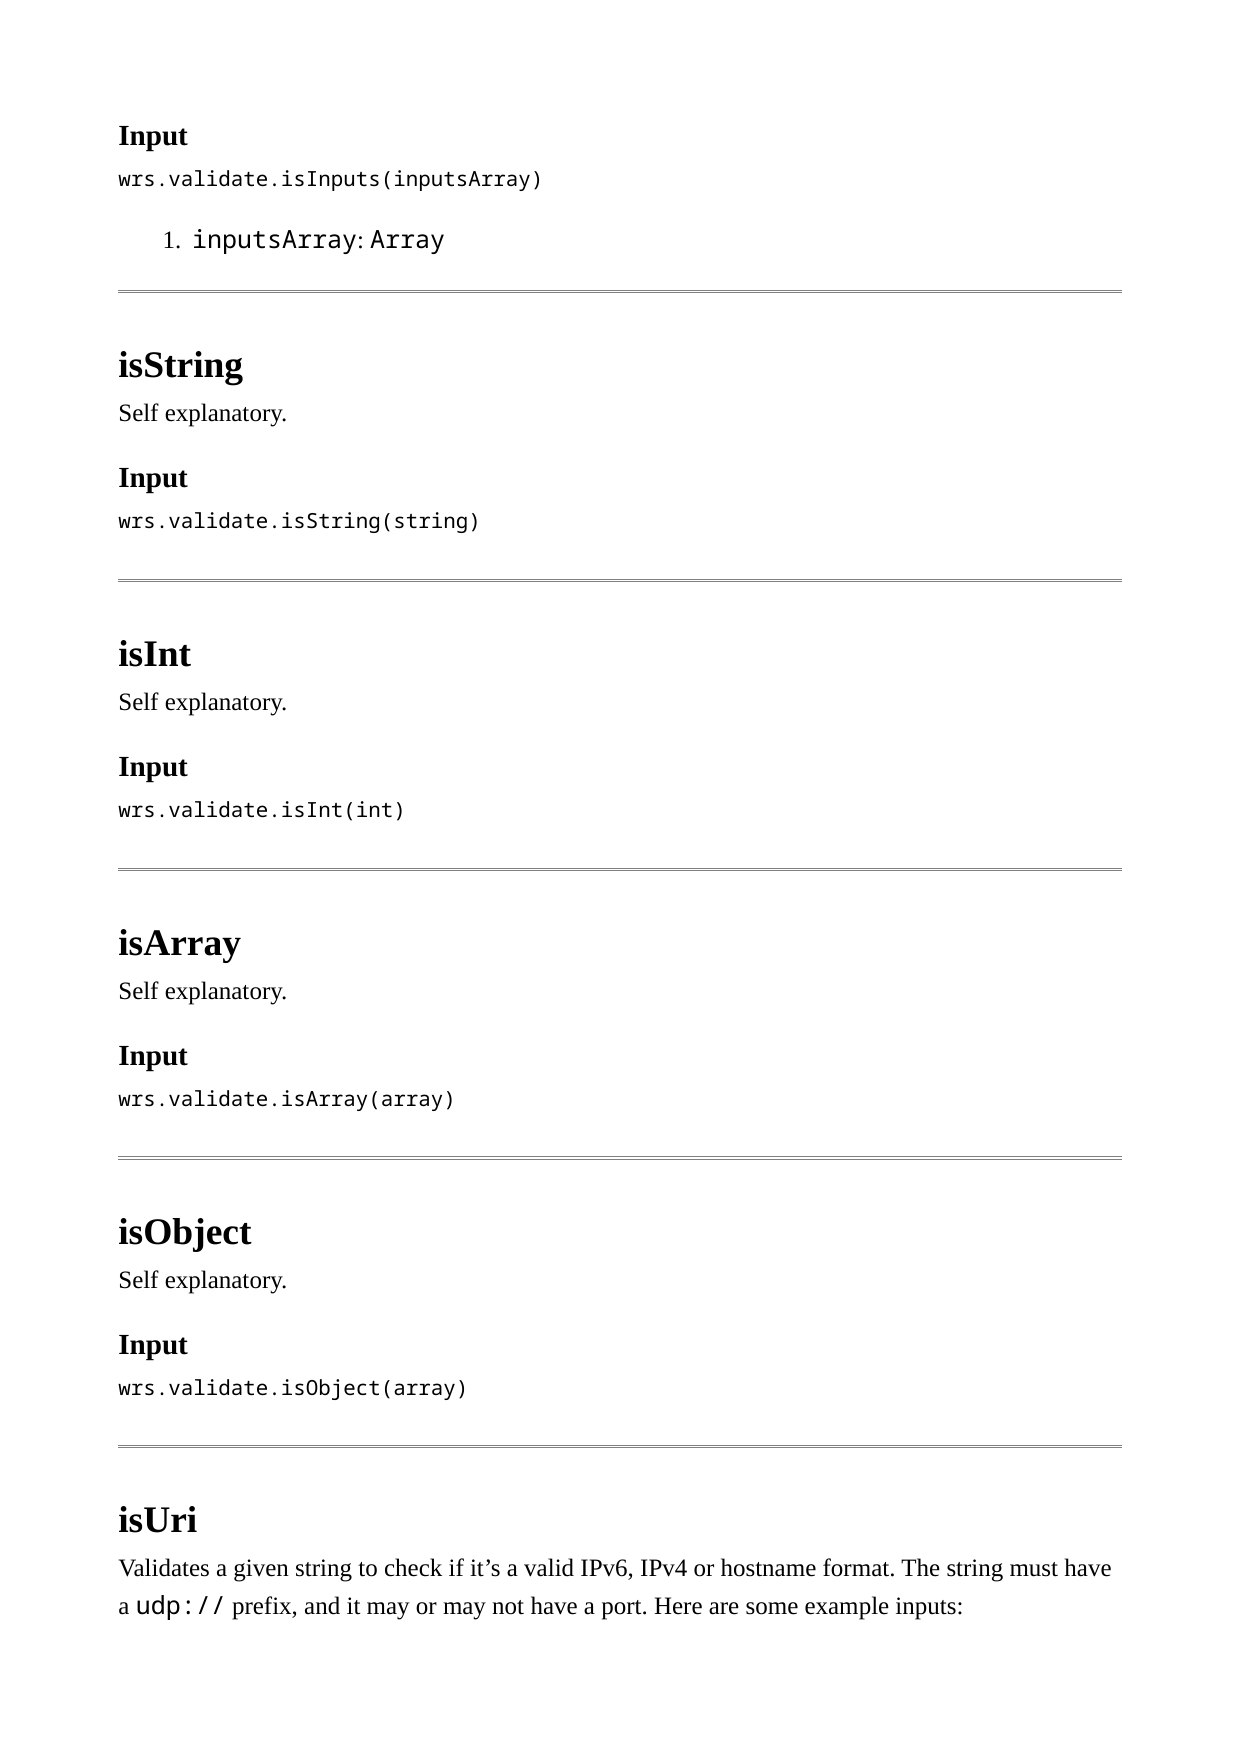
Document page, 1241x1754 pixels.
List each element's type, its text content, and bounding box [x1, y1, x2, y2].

text Self explanatory. [118, 398, 1122, 427]
text Self explanatory. [118, 687, 1122, 716]
text Self explanatory. [118, 1265, 1122, 1293]
text wrs.validate.isString(string) [118, 507, 1122, 535]
subtitle Input [118, 1327, 1122, 1360]
subtitle Input [118, 461, 1122, 494]
text wrs.validate.isInputs(inputsArray) [118, 164, 1122, 193]
subtitle isUri [118, 1498, 1122, 1541]
list inputsArray: Array [162, 222, 1122, 256]
subtitle Input [118, 1038, 1122, 1072]
subtitle isInt [118, 632, 1122, 675]
subtitle isObject [118, 1209, 1122, 1252]
text Validates a given string to check if it’s a valid IPv6, IPv4 or hostname format. The string must have a udp:// prefix, and it may or may not have a port. Here are some example inputs: [118, 1553, 1122, 1621]
subtitle isString [118, 343, 1122, 386]
subtitle isArray [118, 920, 1122, 963]
text wrs.validate.isObject(array) [118, 1373, 1122, 1401]
text wrs.validate.isInt(int) [118, 795, 1122, 824]
subtitle Input [118, 118, 1122, 152]
subtitle Input [118, 749, 1122, 783]
text Self explanatory. [118, 976, 1122, 1005]
text wrs.validate.isArray(array) [118, 1084, 1122, 1113]
